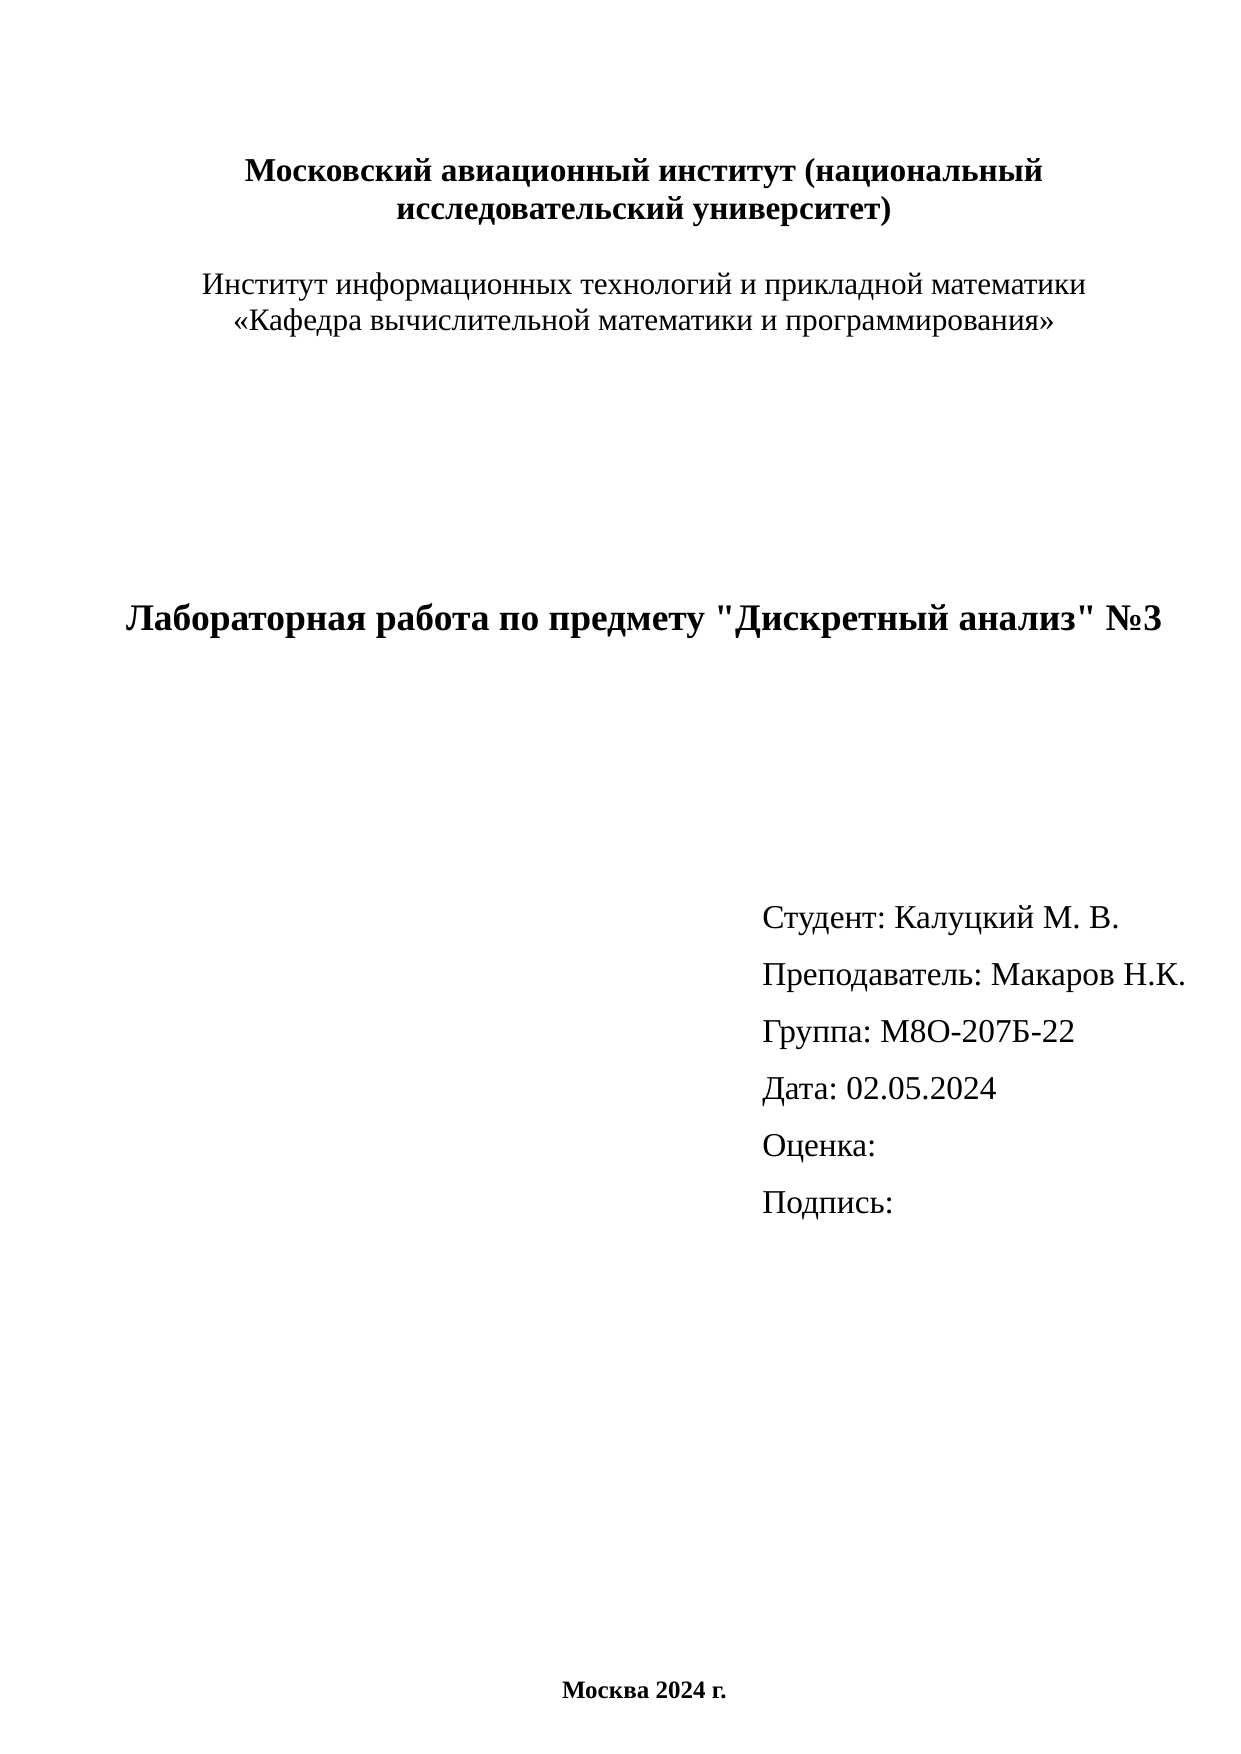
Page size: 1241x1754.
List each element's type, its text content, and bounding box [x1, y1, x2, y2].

text Дата: 02.05.2024 [762, 1068, 1223, 1106]
text Студент: Калуцкий М. В. [762, 897, 1223, 936]
text Институт информационных технологий и прикладной математики [112, 265, 1176, 301]
text Оценка: [762, 1125, 1223, 1163]
text Преподаватель: Макаров Н.К. [762, 954, 1223, 993]
text «Кафедра вычислительной математики и программирования» [112, 301, 1176, 337]
text Группа: М8О-207Б-22 [762, 1011, 1223, 1049]
text Лабораторная работа по предмету "Дискретный анализ" №3 [112, 596, 1176, 639]
text Подпись: [762, 1182, 1223, 1220]
text Московский авиационный институт (национальный исследовательский университет) [112, 150, 1176, 227]
